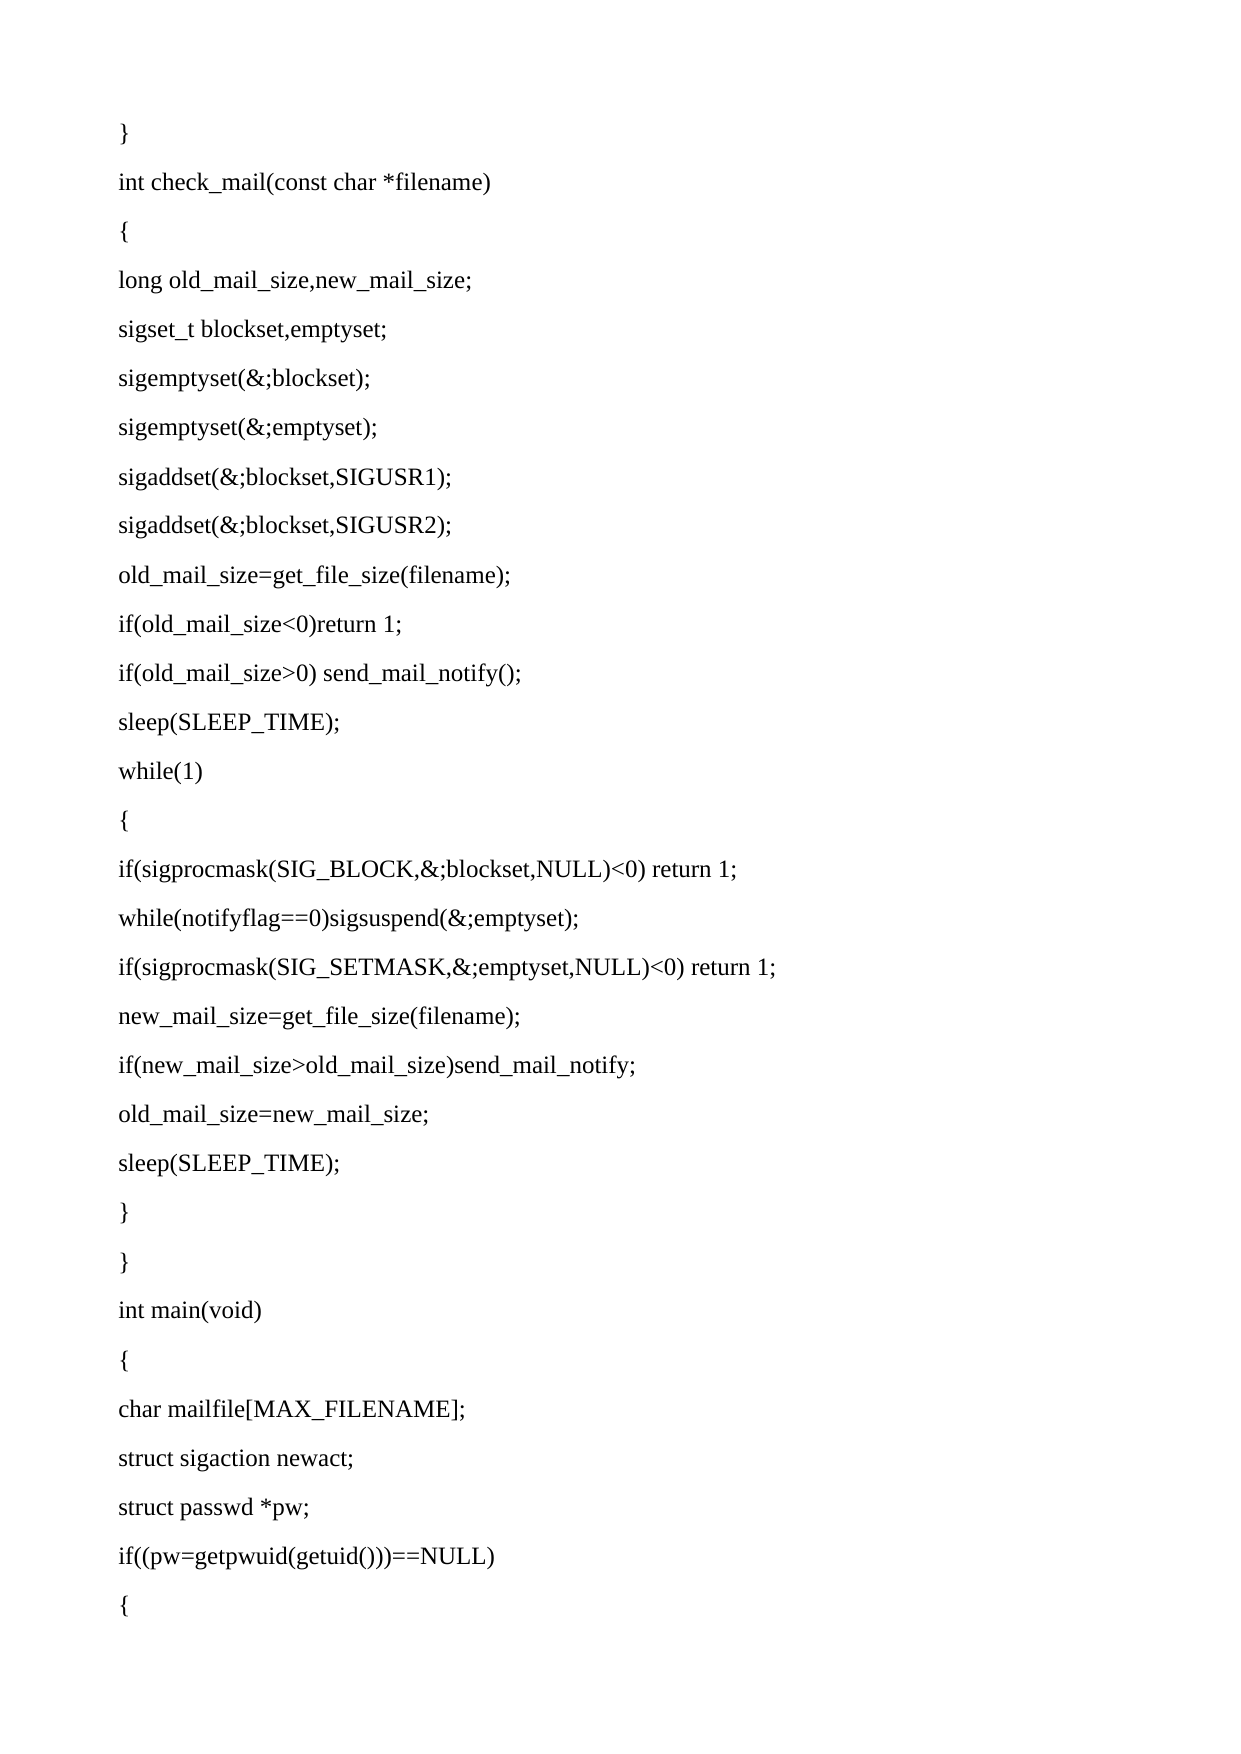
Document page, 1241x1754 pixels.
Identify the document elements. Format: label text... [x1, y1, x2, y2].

text { [118, 216, 1122, 245]
text sigemptyset(&;emptyset); [118, 412, 1122, 441]
text sigaddset(&;blockset,SIGUSR1); [118, 462, 1122, 490]
text old_mail_size=new_mail_size; [118, 1099, 1122, 1128]
text { [118, 1590, 1122, 1619]
text sigemptyset(&;blockset); [118, 363, 1122, 392]
text } [118, 1197, 1122, 1226]
text sleep(SLEEP_TIME); [118, 1148, 1122, 1177]
text { [118, 1345, 1122, 1373]
text struct passwd *pw; [118, 1492, 1122, 1521]
text int main(void) [118, 1296, 1122, 1324]
text if(old_mail_size>0) send_mail_notify(); [118, 658, 1122, 687]
text if((pw=getpwuid(getuid()))==NULL) [118, 1541, 1122, 1570]
text if(sigprocmask(SIG_BLOCK,&;blockset,NULL)<0) return 1; [118, 854, 1122, 883]
text new_mail_size=get_file_size(filename); [118, 1001, 1122, 1030]
text if(new_mail_size>old_mail_size)send_mail_notify; [118, 1050, 1122, 1079]
text sigaddset(&;blockset,SIGUSR2); [118, 511, 1122, 539]
text int check_mail(const char *filename) [118, 167, 1122, 196]
text long old_mail_size,new_mail_size; [118, 265, 1122, 294]
text while(notifyflag==0)sigsuspend(&;emptyset); [118, 903, 1122, 932]
text old_mail_size=get_file_size(filename); [118, 560, 1122, 588]
text struct sigaction newact; [118, 1443, 1122, 1472]
text sigset_t blockset,emptyset; [118, 314, 1122, 343]
text char mailfile[MAX_FILENAME]; [118, 1394, 1122, 1422]
text } [118, 1247, 1122, 1275]
text { [118, 805, 1122, 834]
text if(old_mail_size<0)return 1; [118, 609, 1122, 637]
text sleep(SLEEP_TIME); [118, 707, 1122, 736]
text while(1) [118, 756, 1122, 785]
text } [118, 118, 1122, 147]
text if(sigprocmask(SIG_SETMASK,&;emptyset,NULL)<0) return 1; [118, 952, 1122, 981]
